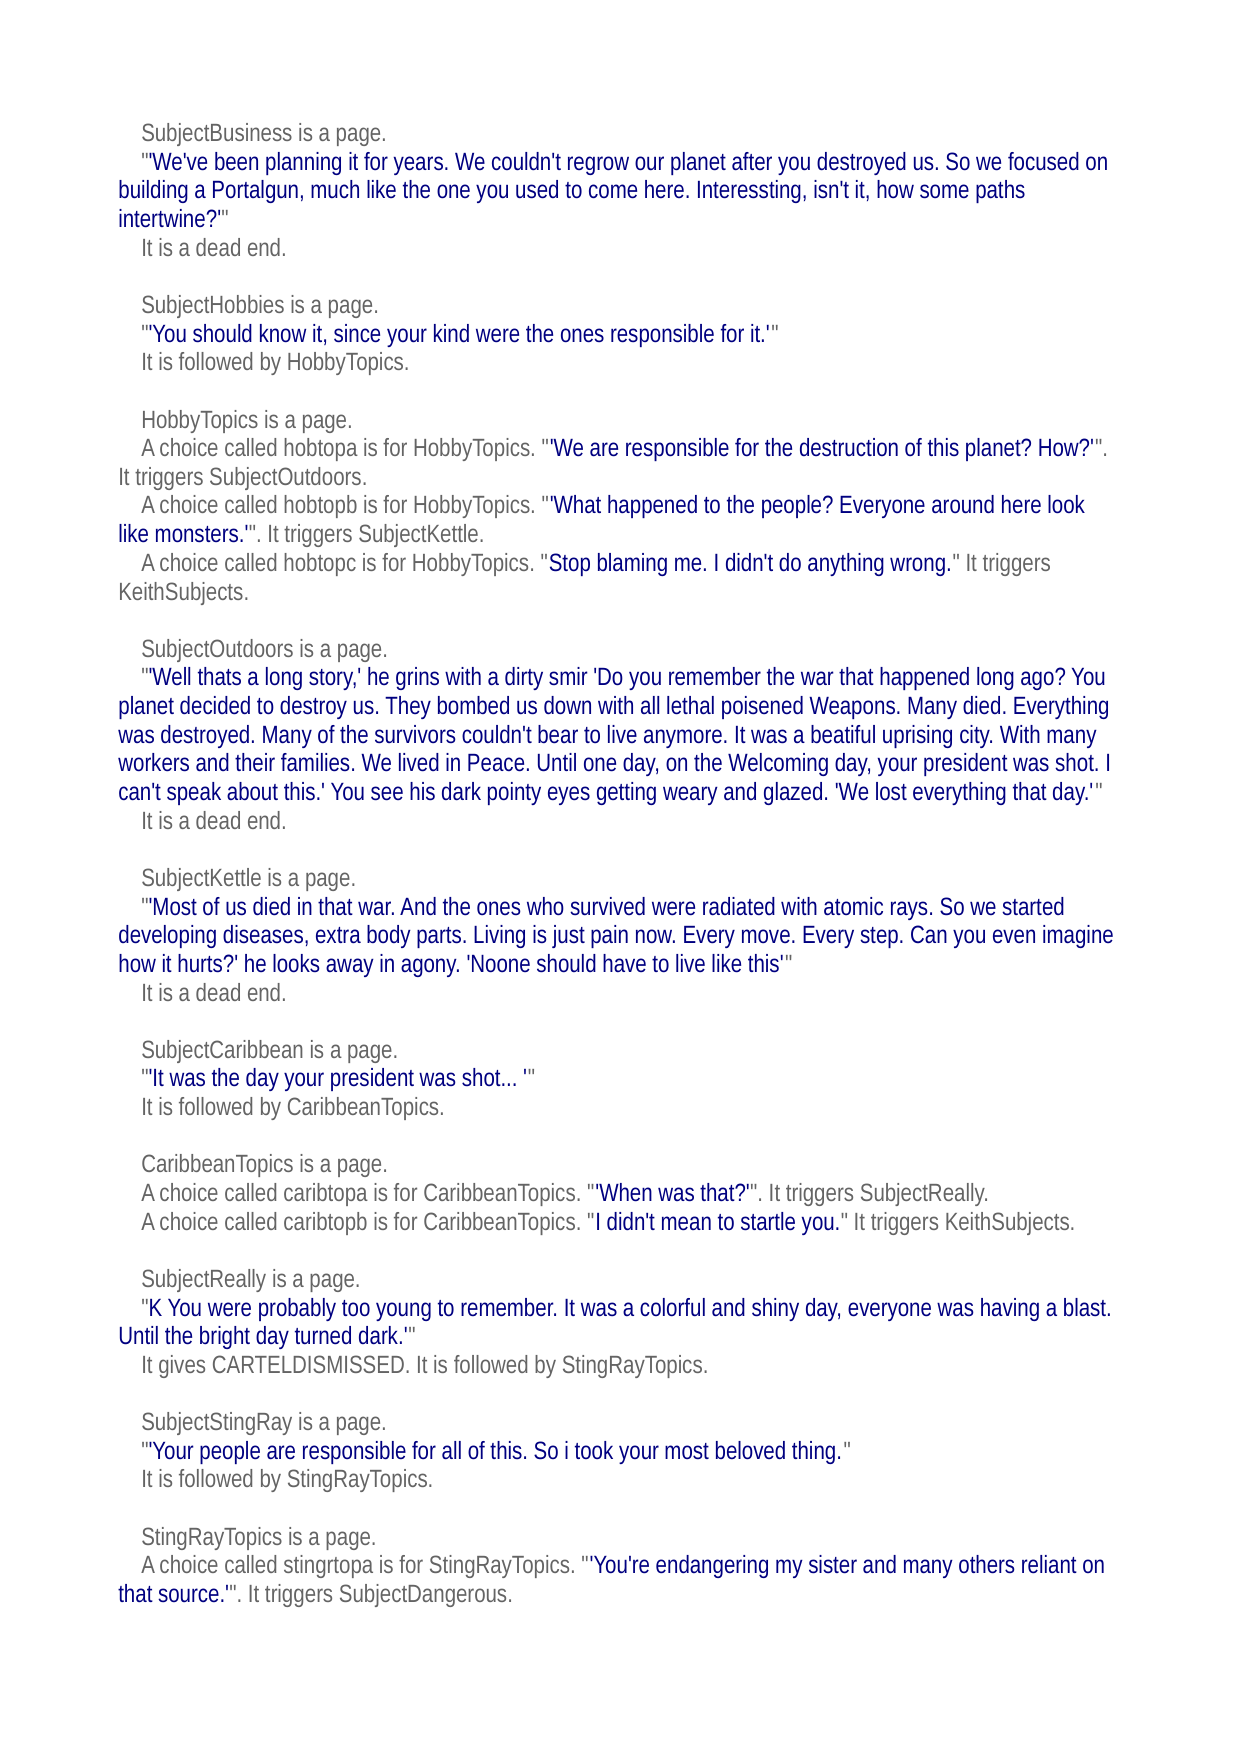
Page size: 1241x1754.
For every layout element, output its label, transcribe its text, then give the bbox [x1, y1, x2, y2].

text SubjectBusiness is a page. "'We've been planning it for years. We couldn't regrow our planet after you destroyed us. So we focused on building a Portalgun, much like the one you used to come here. Interessting, isn't it, how some paths intertwine?'" It is a dead end. SubjectHobbies is a page. "'You should know it, since your kind were the ones responsible for it.'" It is followed by HobbyTopics. HobbyTopics is a page. A choice called hobtopa is for HobbyTopics. "'We are responsible for the destruction of this planet? How?'". It triggers SubjectOutdoors. A choice called hobtopb is for HobbyTopics. "'What happened to the people? Everyone around here look like monsters.'". It triggers SubjectKettle. A choice called hobtopc is for HobbyTopics. "Stop blaming me. I didn't do anything wrong." It triggers KeithSubjects. SubjectOutdoors is a page. "'Well thats a long story,' he grins with a dirty smir 'Do you remember the war that happened long ago? You planet decided to destroy us. They bombed us down with all lethal poisened Weapons. Many died. Everything was destroyed. Many of the survivors couldn't bear to live anymore. It was a beatiful uprising city. With many workers and their families. We lived in Peace. Until one day, on the Welcoming day, your president was shot. I can't speak about this.' You see his dark pointy eyes getting weary and glazed. 'We lost everything that day.'" It is a dead end. SubjectKettle is a page. "'Most of us died in that war. And the ones who survived were radiated with atomic rays. So we started developing diseases, extra body parts. Living is just pain now. Every move. Every step. Can you even imagine how it hurts?' he looks away in agony. 'Noone should have to live like this'" It is a dead end. SubjectCaribbean is a page. "'It was the day your president was shot... '" It is followed by CaribbeanTopics. CaribbeanTopics is a page. A choice called caribtopa is for CaribbeanTopics. "'When was that?'". It triggers SubjectReally. A choice called caribtopb is for CaribbeanTopics. "I didn't mean to startle you." It triggers KeithSubjects. SubjectReally is a page. "K You were probably too young to remember. It was a colorful and shiny day, everyone was having a blast. Until the bright day turned dark.'" It gives CARTELDISMISSED. It is followed by StingRayTopics. SubjectStingRay is a page. "'Your people are responsible for all of this. So i took your most beloved thing." It is followed by StingRayTopics. StingRayTopics is a page. A choice called stingrtopa is for StingRayTopics. "'You're endangering my sister and many others reliant on that source.'". It triggers SubjectDangerous. [118, 118, 1122, 1608]
